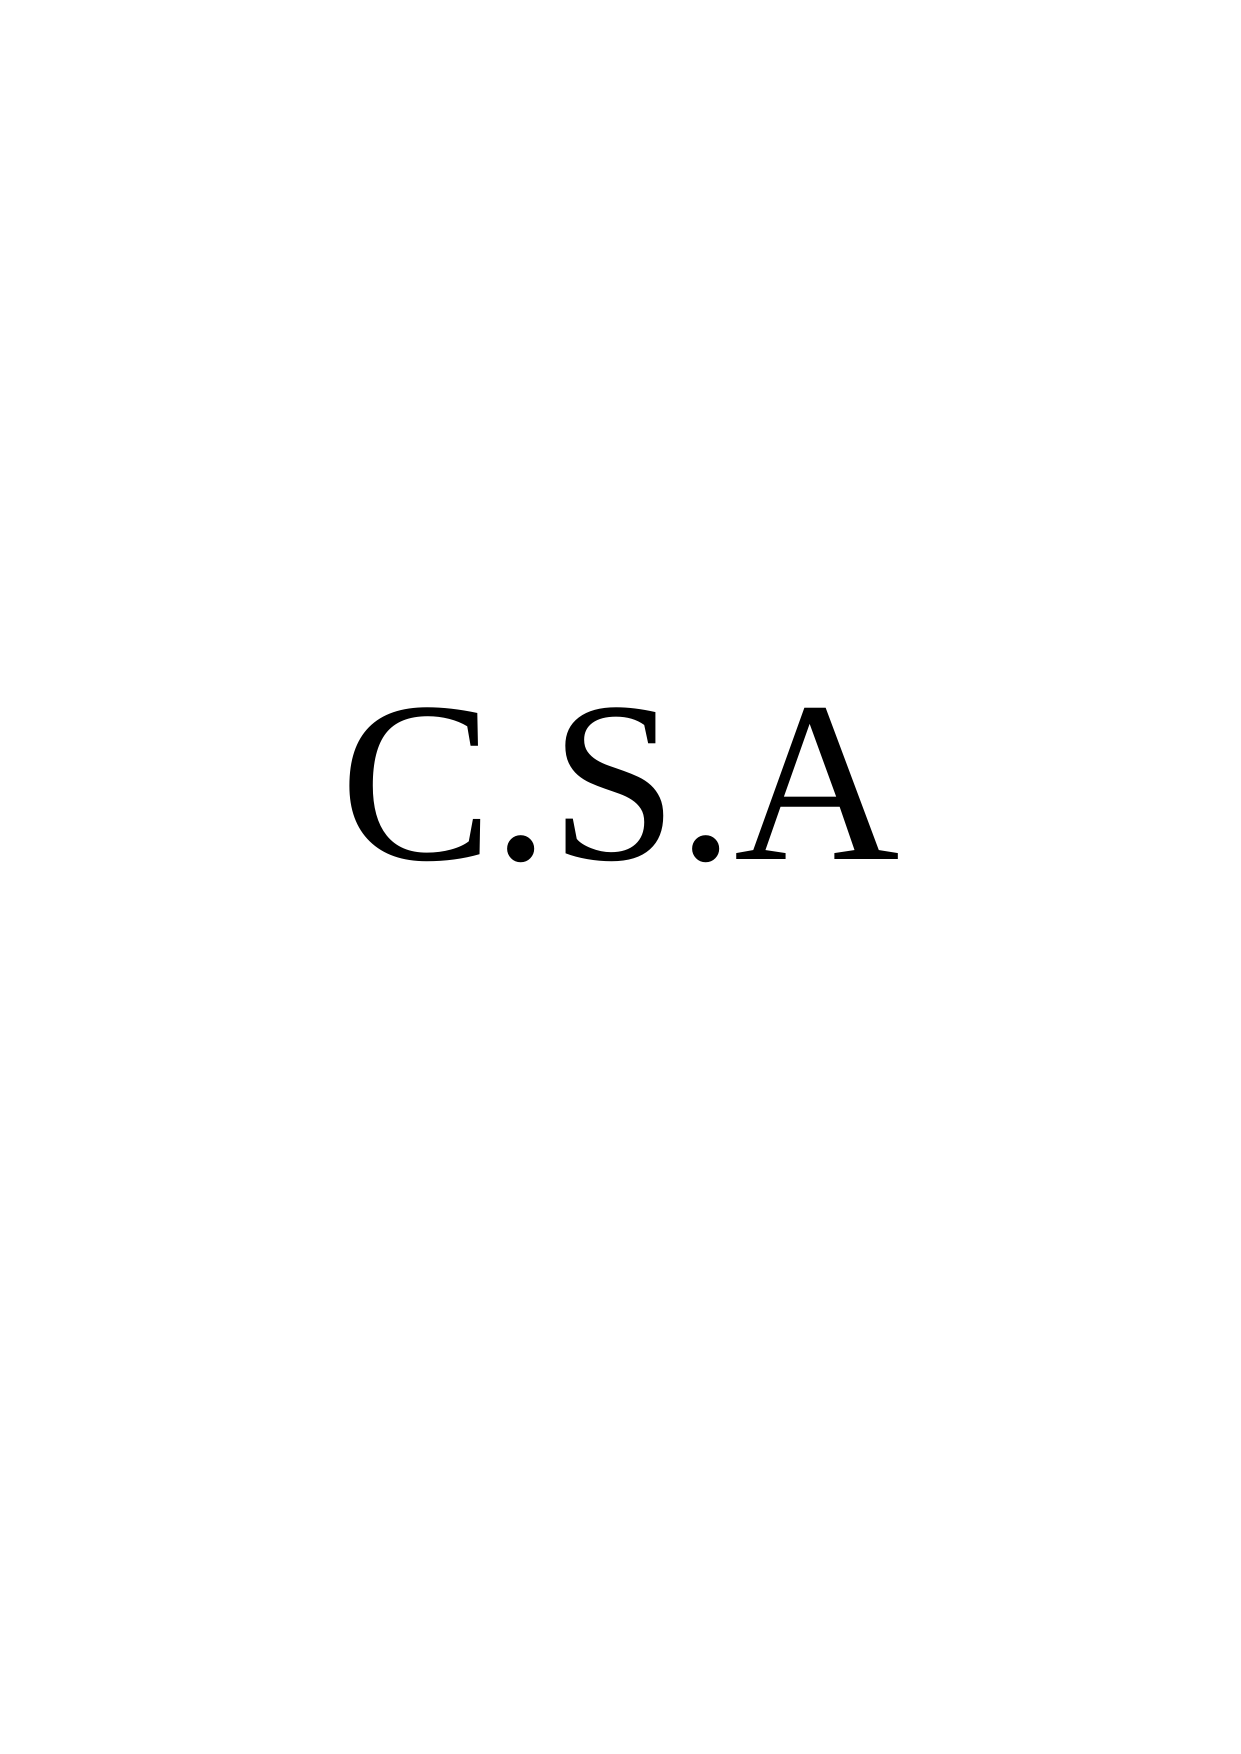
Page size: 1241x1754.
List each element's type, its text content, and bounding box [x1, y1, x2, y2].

text C.S.A [118, 645, 1122, 909]
